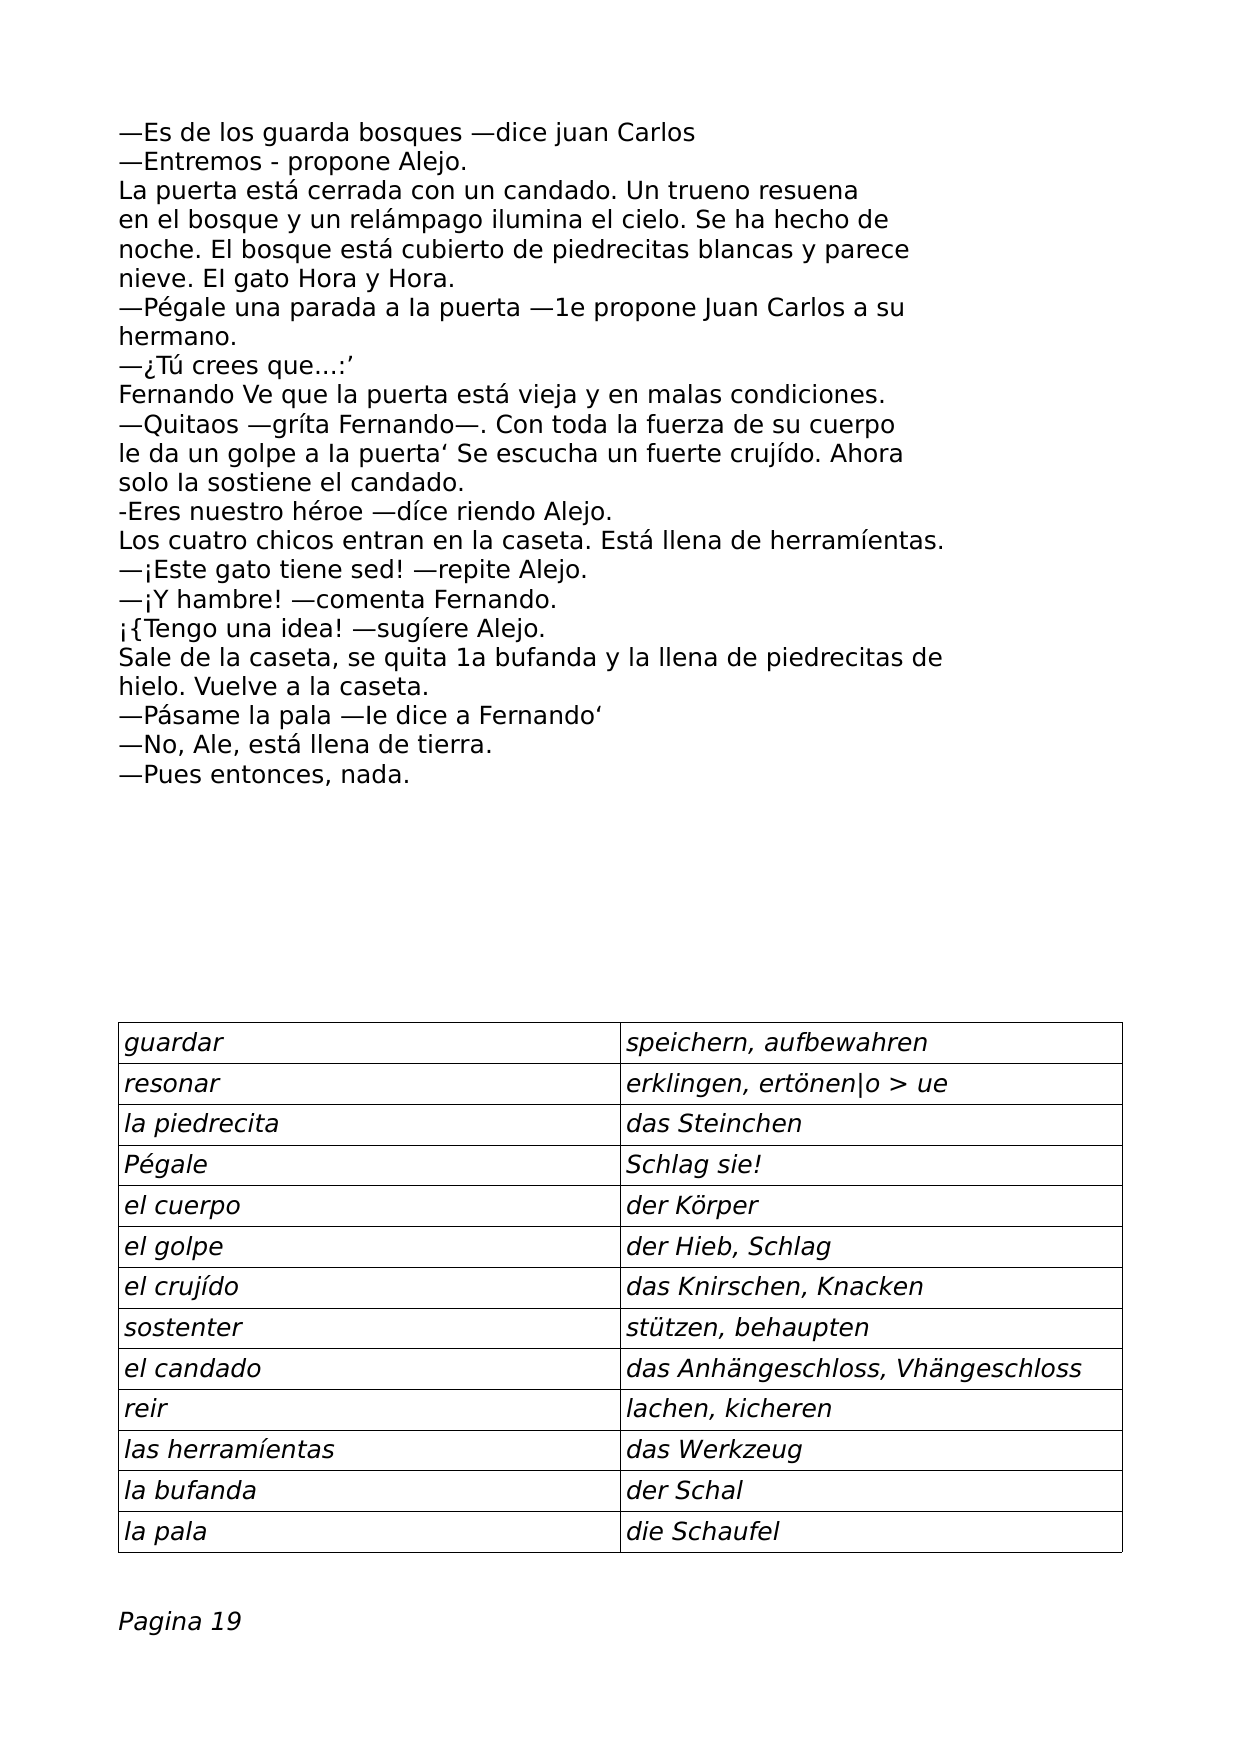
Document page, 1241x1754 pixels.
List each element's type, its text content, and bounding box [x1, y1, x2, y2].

table_cell resonar [119, 1064, 620, 1104]
table_cell las herramíentas [119, 1431, 620, 1470]
text —Entremos - propone Alejo. [118, 147, 1122, 176]
text —¡Y hambre! —comenta Fernando. [118, 585, 1122, 614]
text ¡{Tengo una idea! —sugíere Alejo. [118, 614, 1122, 643]
text —¡Este gato tiene sed! —repite Alejo. [118, 556, 1122, 585]
text —No, Ale, está llena de tierra. [118, 731, 1122, 760]
text Los cuatro chicos entran en la caseta. Está llena de herramíentas. [118, 526, 1122, 556]
text hermano. [118, 322, 1122, 351]
table_cell el crujído [119, 1268, 620, 1307]
text Fernando Ve que la puerta está vieja y en malas condiciones. [118, 381, 1122, 410]
table_cell das Knirschen, Knacken [621, 1268, 1122, 1307]
text nieve. EI gato Hora y Hora. [118, 264, 1122, 293]
table_cell el candado [119, 1349, 620, 1389]
table_cell la piedrecita [119, 1105, 620, 1144]
table_cell reir [119, 1390, 620, 1429]
table_cell die Schaufel [621, 1512, 1122, 1552]
table_cell la bufanda [119, 1471, 620, 1511]
text —Pásame la pala —Ie dice a Fernando‘ [118, 701, 1122, 731]
table_cell lachen, kicheren [621, 1390, 1122, 1429]
text -Eres nuestro héroe —díce riendo Alejo. [118, 497, 1122, 526]
text La puerta está cerrada con un candado. Un trueno resuena [118, 176, 1122, 206]
table_cell der Körper [621, 1186, 1122, 1226]
table_cell erklingen, ertönen|o > ue [621, 1064, 1122, 1104]
table_header speichern, aufbewahren [621, 1023, 1122, 1063]
table_cell der Schal [621, 1471, 1122, 1511]
table_header guardar [119, 1023, 620, 1063]
table_cell das Anhängeschloss, Vhängeschloss [621, 1349, 1122, 1389]
text —Pues entonces, nada. [118, 760, 1122, 789]
text —¿Tú crees que...:’ [118, 351, 1122, 381]
table_cell Pégale [119, 1146, 620, 1185]
table_cell Schlag sie! [621, 1146, 1122, 1185]
text —Es de los guarda bosques —dice juan Carlos [118, 118, 1122, 147]
text en el bosque y un relámpago ilumina el cielo. Se ha hecho de [118, 206, 1122, 235]
table_cell der Hieb, Schlag [621, 1227, 1122, 1267]
table_cell el cuerpo [119, 1186, 620, 1226]
text noche. El bosque está cubierto de piedrecitas blancas y parece [118, 235, 1122, 264]
text le da un golpe a Ia puerta‘ Se escucha un fuerte crujído. Ahora [118, 439, 1122, 468]
table_cell das Steinchen [621, 1105, 1122, 1144]
text —Quitaos —gríta Fernando—. Con toda la fuerza de su cuerpo [118, 410, 1122, 439]
text hielo. Vuelve a la caseta. [118, 672, 1122, 701]
table_cell el golpe [119, 1227, 620, 1267]
table_cell stützen, behaupten [621, 1309, 1122, 1348]
table_cell la pala [119, 1512, 620, 1552]
table_cell das Werkzeug [621, 1431, 1122, 1470]
text —Pégale una parada a Ia puerta —1e propone Juan Carlos a su [118, 293, 1122, 322]
text solo Ia sostiene el candado. [118, 468, 1122, 497]
table_cell sostenter [119, 1309, 620, 1348]
text Sale de la caseta, se quita 1a bufanda y la llena de piedrecitas de [118, 643, 1122, 672]
